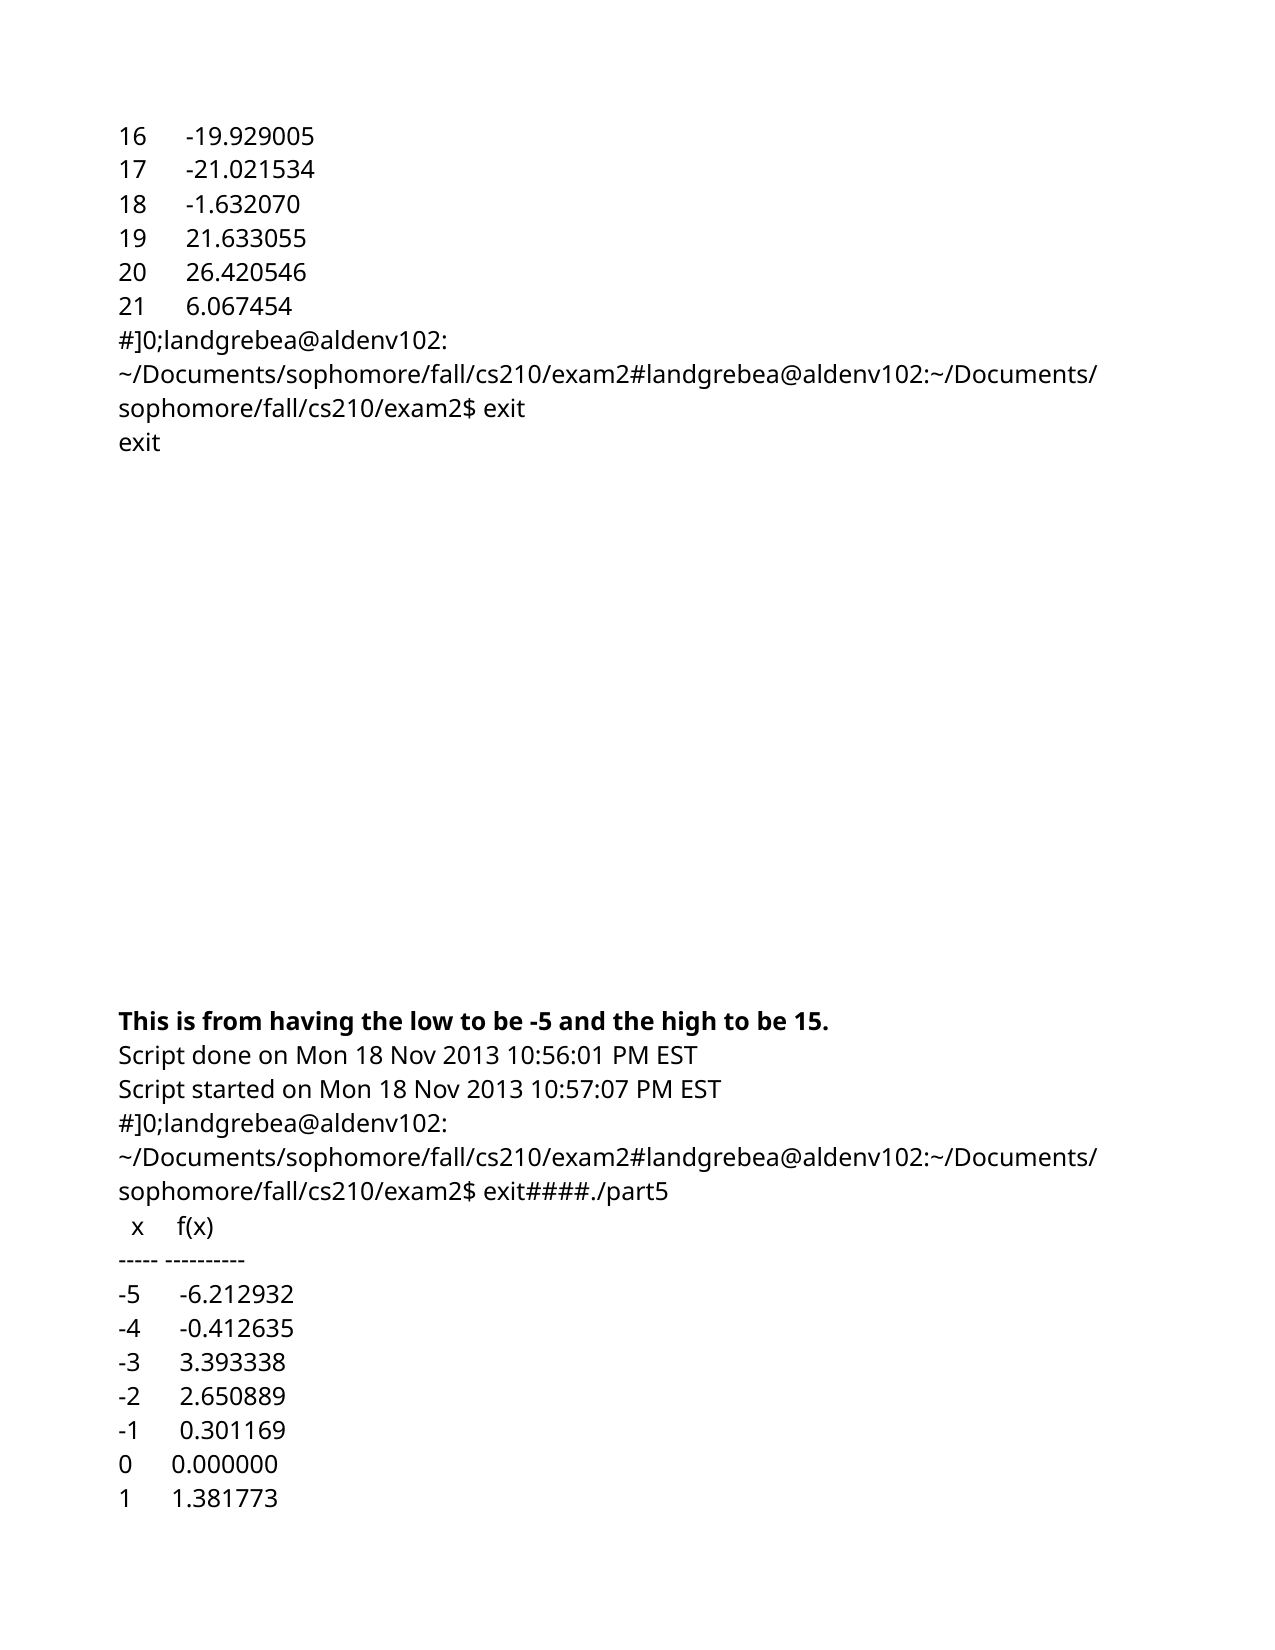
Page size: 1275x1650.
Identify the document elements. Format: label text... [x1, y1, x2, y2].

text ----- ---------- [118, 1242, 1157, 1276]
text 16 -19.929005 [118, 118, 1157, 152]
text 17 -21.021534 [118, 152, 1157, 186]
text 18 -1.632070 [118, 186, 1157, 220]
text 21 6.067454 [118, 288, 1157, 322]
text -4 -0.412635 [118, 1310, 1157, 1344]
text -5 -6.212932 [118, 1276, 1157, 1310]
text 0 0.000000 [118, 1447, 1157, 1481]
text 20 26.420546 [118, 254, 1157, 288]
text This is from having the low to be -5 and the high to be 15. Script done on Mon 18 Nov 2013 10:56:01 PM EST Script started on Mon 18 Nov 2013 10:57:07 PM EST #]0;landgrebea@aldenv102: ~/Documents/sophomore/fall/cs210/exam2#landgrebea@aldenv102:~/Documents/sophomore/fall/cs210/exam2$ exit####./part5 [118, 1004, 1157, 1208]
text 1 1.381773 [118, 1481, 1157, 1515]
text -2 2.650889 [118, 1378, 1157, 1412]
text -1 0.301169 [118, 1412, 1157, 1447]
text #]0;landgrebea@aldenv102: ~/Documents/sophomore/fall/cs210/exam2#landgrebea@aldenv102:~/Documents/sophomore/fall/cs210/exam2$ exit [118, 322, 1157, 425]
text 19 21.633055 [118, 220, 1157, 254]
text -3 3.393338 [118, 1344, 1157, 1378]
text exit [118, 425, 1157, 459]
text x f(x) [118, 1208, 1157, 1242]
